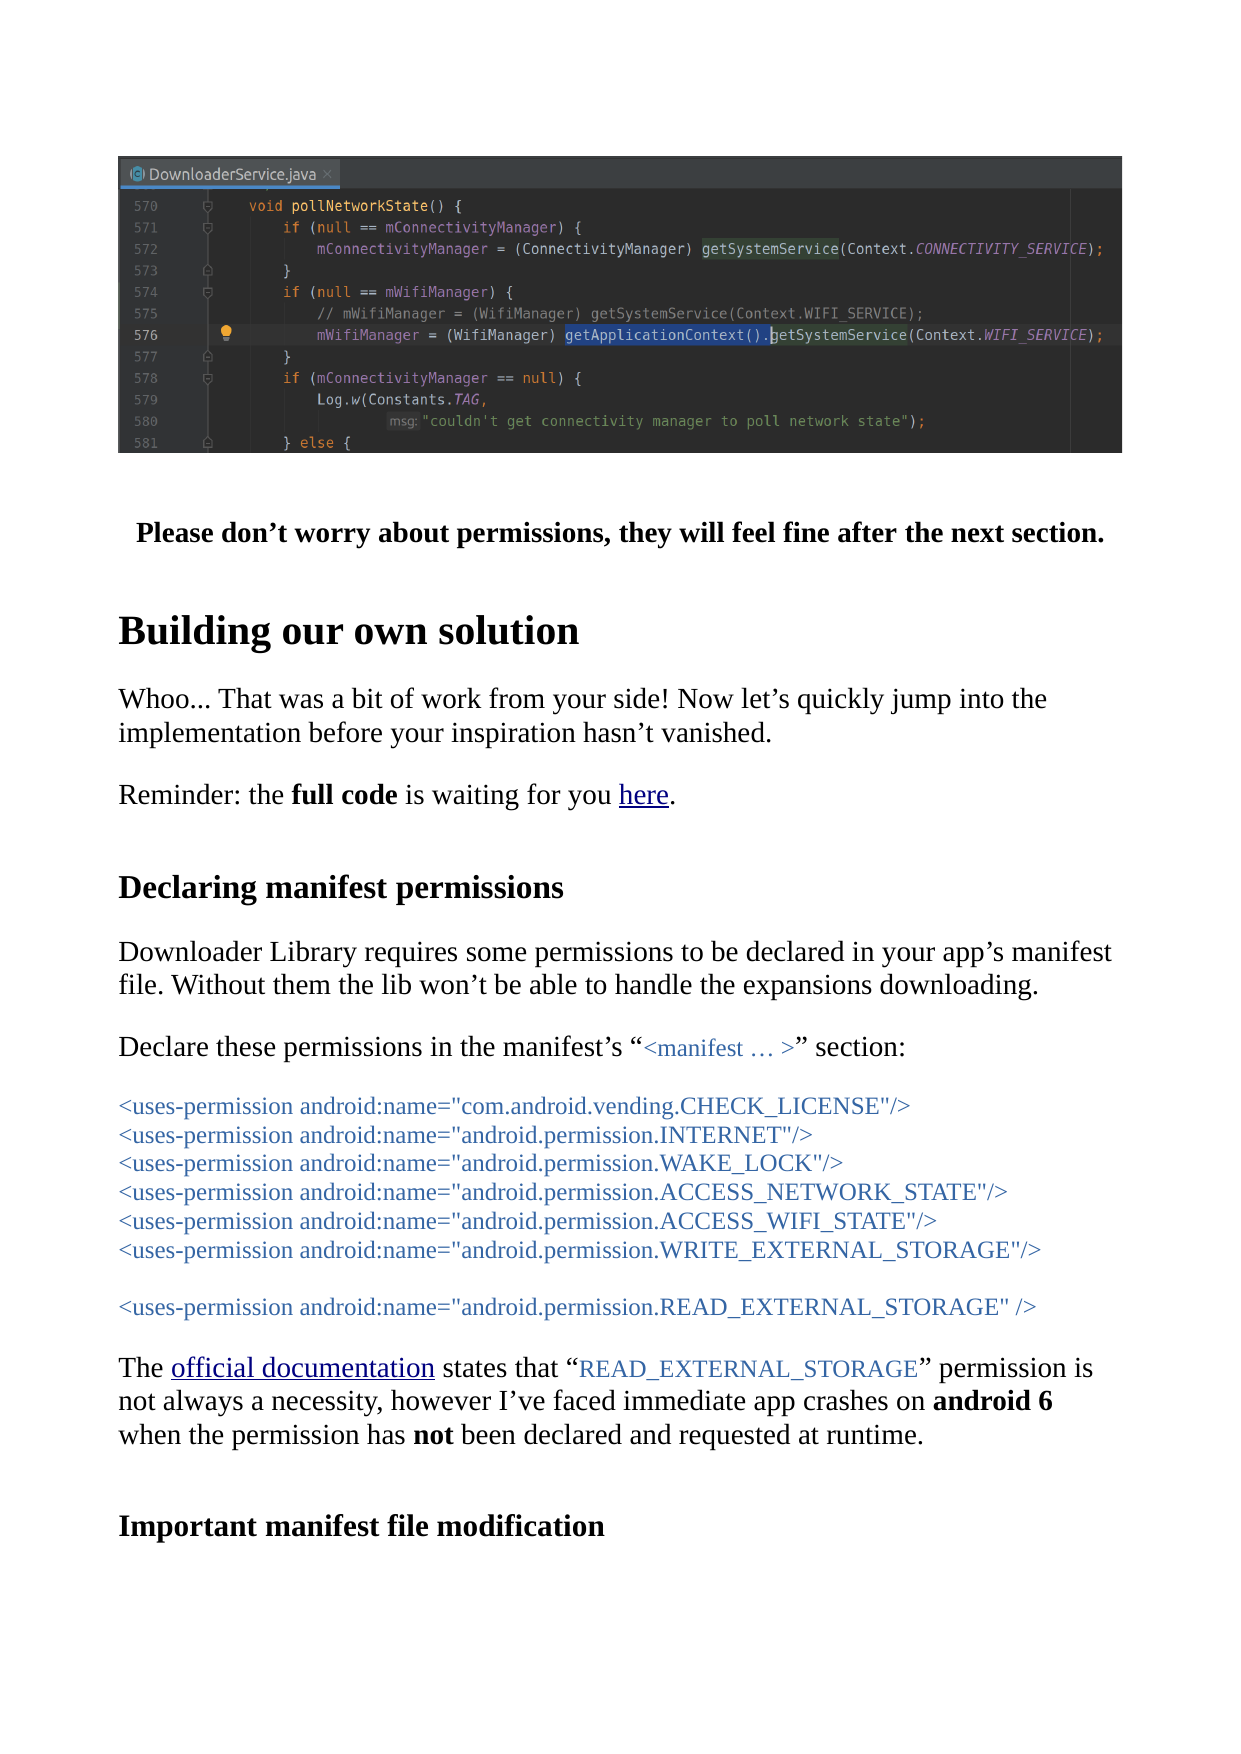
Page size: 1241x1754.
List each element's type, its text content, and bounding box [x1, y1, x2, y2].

text The official documentation states that “READ_EXTERNAL_STORAGE” permission is not always a necessity, however I’ve faced immediate app crashes on android 6 when the permission has not been declared and requested at runtime. [118, 1350, 1122, 1450]
text Downloader Library requires some permissions to be declared in your app’s manifest file. Without them the lib won’t be able to handle the expansions downloading. [118, 934, 1122, 1001]
text Building our own solution [118, 605, 1122, 653]
text Reminder: the full code is waiting for you here. [118, 777, 1122, 810]
text Declare these permissions in the manifest’s “<manifest … >” section: [118, 1029, 1122, 1063]
text <uses-permission android:name="android.permission.READ_EXTERNAL_STORAGE" /> [118, 1263, 1122, 1350]
text <uses-permission android:name="com.android.vending.CHECK_LICENSE"/> <uses-permission android:name="android.permission.INTERNET"/> <uses-permission android:name="android.permission.WAKE_LOCK"/> <uses-permission android:name="android.permission.ACCESS_NETWORK_STATE"/> <uses-permission android:name="android.permission.ACCESS_WIFI_STATE"/> <uses-permission android:name="android.permission.WRITE_EXTERNAL_STORAGE"/> [118, 1091, 1122, 1263]
text Whoo... That was a bit of work from your side! Now let’s quickly jump into the implementation before your inspiration hasn’t vanished. [118, 681, 1122, 748]
picture [118, 156, 1123, 453]
text Important manifest file modification [118, 1507, 1122, 1543]
text Declaring manifest permissions [118, 867, 1122, 905]
text Please don’t worry about permissions, they will feel fine after the next section. [118, 515, 1122, 548]
